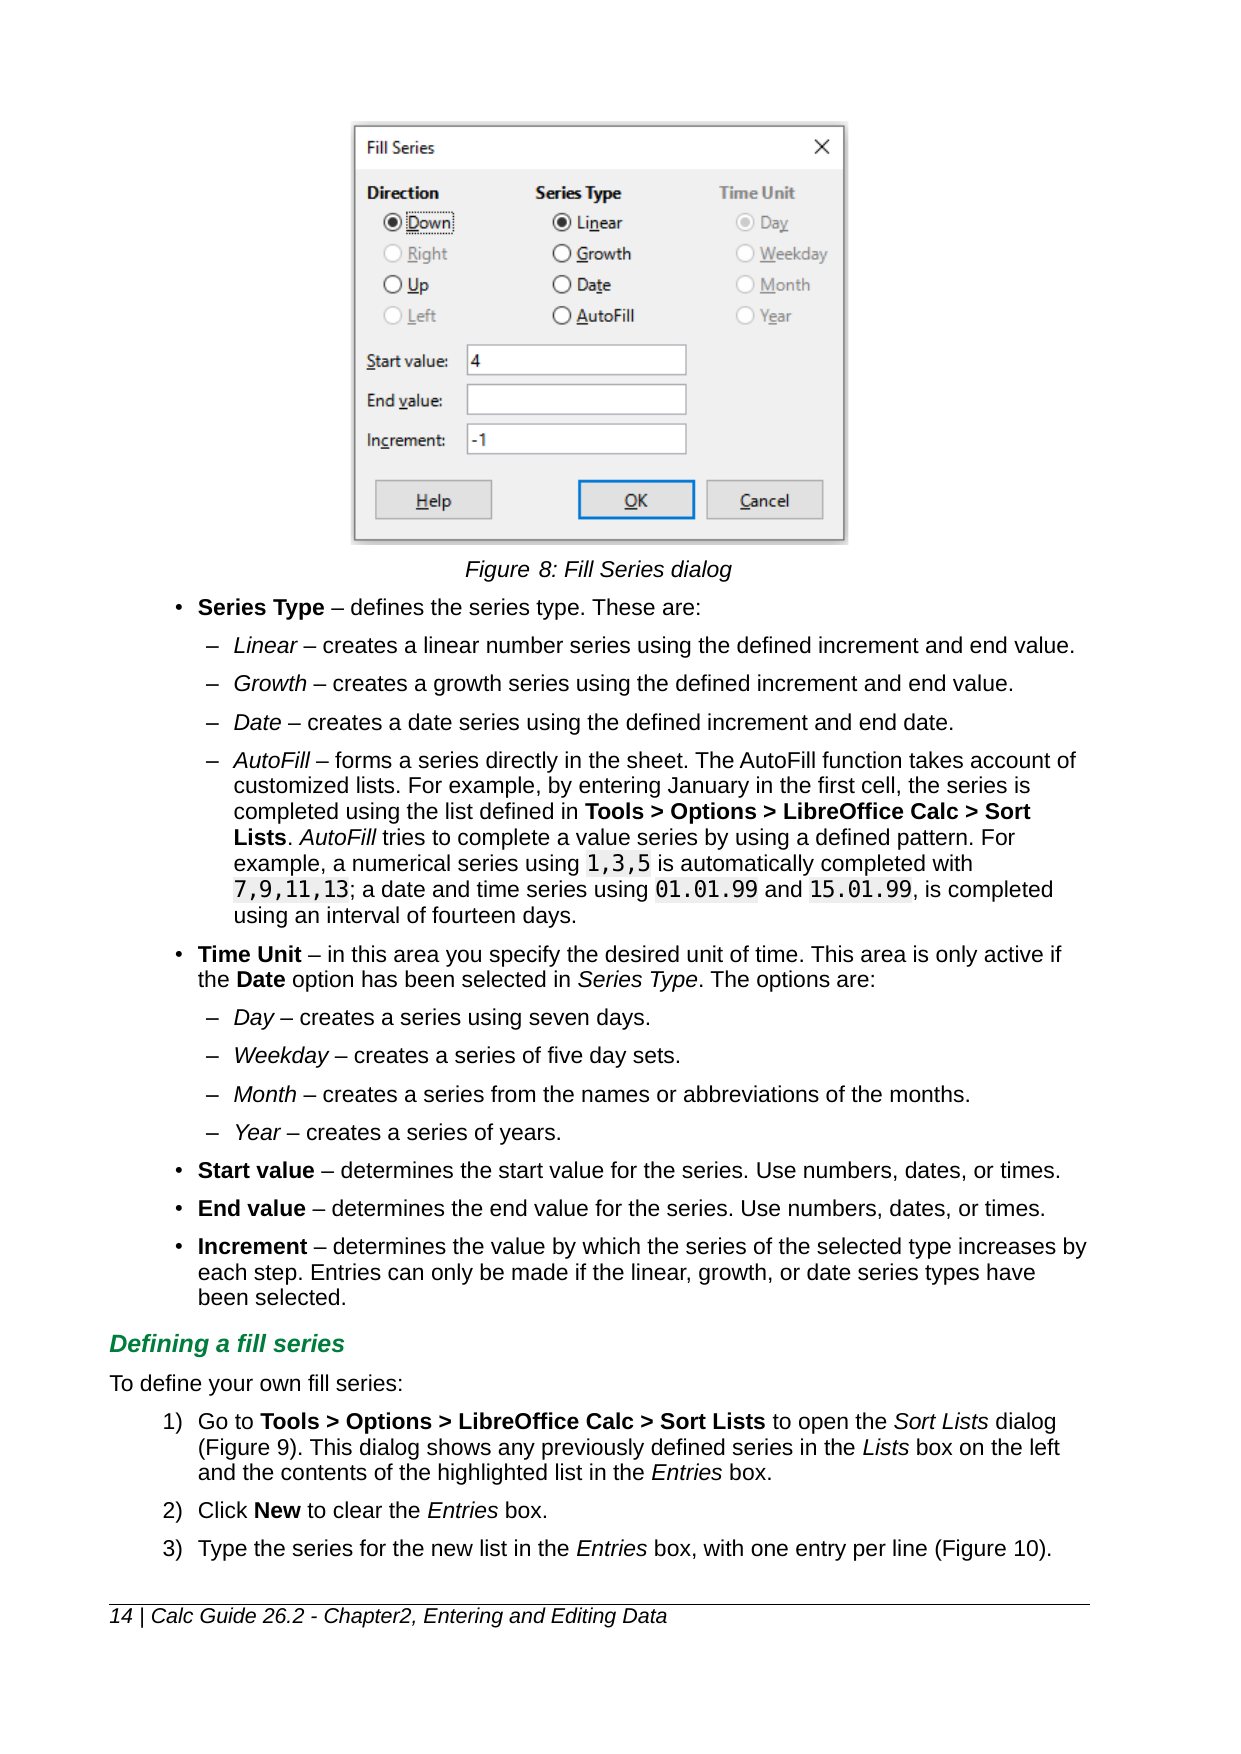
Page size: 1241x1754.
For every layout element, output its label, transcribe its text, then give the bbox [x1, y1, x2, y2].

list Go to Tools > Options > LibreOffice Calc > Sort Lists to open the Sort Lists dialog (Figure 9). This dialog shows any previously defined series in the Lists box on the left and the contents of the highlighted list in the Entries box. [183, 1409, 1090, 1486]
list Start value – determines the start value for the series. Use numbers, dates, or times. [183, 1158, 1090, 1183]
list Time Unit – in this area you specify the desired unit of time. This area is only active if the Date option has been selected in Series Type. The options are: [183, 941, 1090, 993]
list AutoFill – forms a series directly in the sheet. The AutoFill function takes account of customized lists. For example, by entering January in the first cell, the series is completed using the list defined in Tools > Options > LibreOffice Calc > Sort Lists. AutoFill tries to complete a value series by using a defined pattern. For example, a numerical series using 1,3,5 is automatically completed with 7,9,11,13; a date and time series using 01.01.99 and 15.01.99, is completed using an interval of fourteen days. [218, 747, 1090, 929]
list To define your own fill series: [109, 1371, 1090, 1396]
list Type the series for the new list in the Entries box, with one entry per line (Figure 10). [183, 1536, 1090, 1562]
list Series Type – defines the series type. These are: [183, 595, 1090, 621]
list Weekday – creates a series of five day sets. [218, 1043, 1090, 1069]
text Figure 8: Fill Series dialog [351, 557, 848, 582]
list Increment – determines the value by which the series of the selected type increases by each step. Entries can only be made if the linear, growth, or date series types have been selected. [183, 1234, 1090, 1311]
list Growth – creates a growth series using the defined increment and end value. [218, 671, 1090, 697]
list Click New to clear the Entries box. [183, 1498, 1090, 1524]
list Year – creates a series of years. [218, 1119, 1090, 1145]
list Day – creates a series using seven days. [218, 1005, 1090, 1031]
list End value – determines the end value for the series. Use numbers, dates, or times. [183, 1196, 1090, 1221]
picture [350, 121, 849, 545]
list Linear – creates a linear number series using the defined increment and end value. [218, 633, 1090, 659]
subtitle Defining a fill series [109, 1330, 1090, 1358]
list Date – creates a date series using the defined increment and end date. [218, 709, 1090, 735]
list Month – creates a series from the names or abbreviations of the months. [218, 1081, 1090, 1107]
